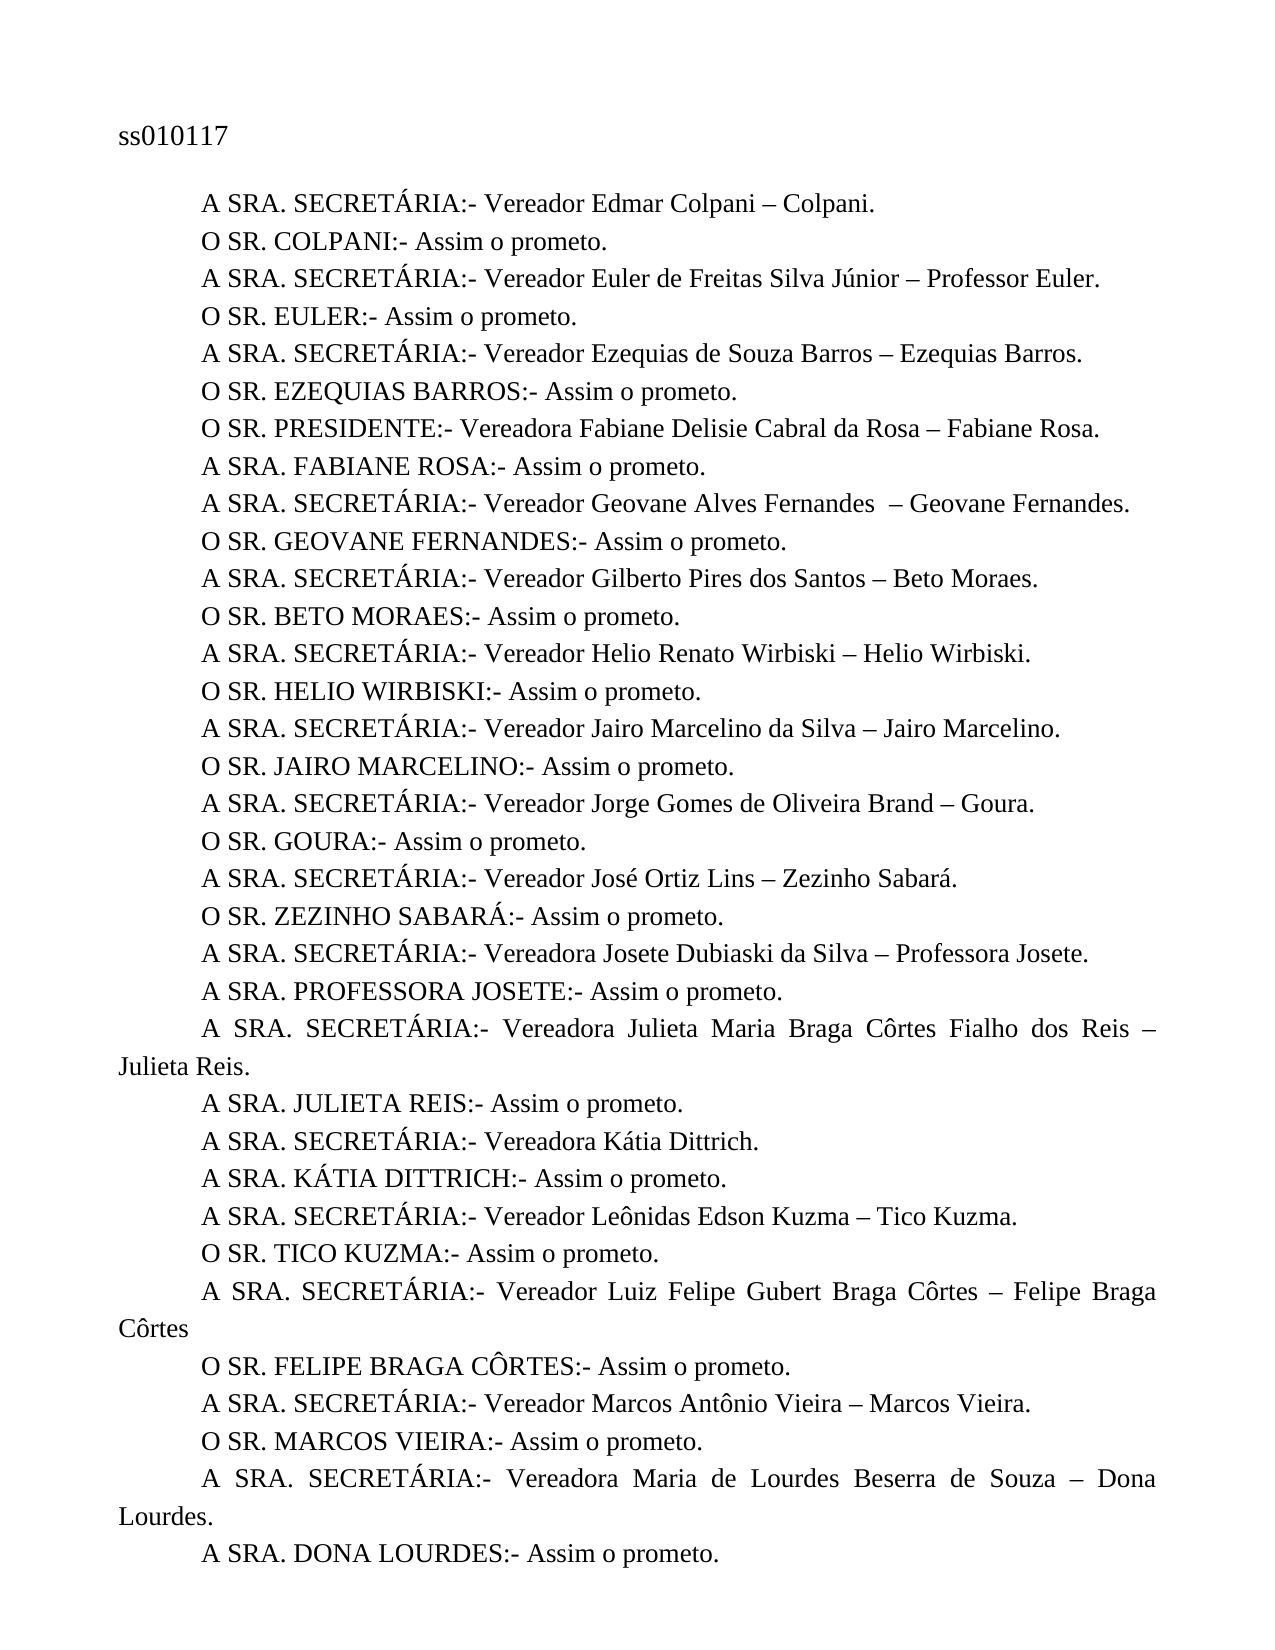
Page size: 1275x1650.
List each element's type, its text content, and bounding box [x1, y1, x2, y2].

text O SR. JAIRO MARCELINO:- Assim o prometo. [118, 744, 1157, 781]
text A SRA. PROFESSORA JOSETE:- Assim o prometo. [118, 969, 1157, 1006]
text A SRA. SECRETÁRIA:- Vereador Jairo Marcelino da Silva – Jairo Marcelino. [118, 706, 1157, 744]
text O SR. MARCOS VIEIRA:- Assim o prometo. [118, 1419, 1157, 1456]
text A SRA. JULIETA REIS:- Assim o prometo. [118, 1081, 1157, 1119]
text A SRA. SECRETÁRIA:- Vereadora Kátia Dittrich. [118, 1119, 1157, 1156]
text O SR. EZEQUIAS BARROS:- Assim o prometo. [118, 369, 1157, 406]
text O SR. GEOVANE FERNANDES:- Assim o prometo. [118, 519, 1157, 556]
text O SR. FELIPE BRAGA CÔRTES:- Assim o prometo. [118, 1344, 1157, 1381]
text A SRA. KÁTIA DITTRICH:- Assim o prometo. [118, 1156, 1157, 1194]
text A SRA. SECRETÁRIA:- Vereadora Josete Dubiaski da Silva – Professora Josete. [118, 931, 1157, 969]
text O SR. ZEZINHO SABARÁ:- Assim o prometo. [118, 894, 1157, 931]
text O SR. COLPANI:- Assim o prometo. [118, 219, 1157, 256]
text A SRA. SECRETÁRIA:- Vereador Luiz Felipe Gubert Braga Côrtes – Felipe Braga Côrtes [118, 1269, 1157, 1344]
text A SRA. SECRETÁRIA:- Vereadora Julieta Maria Braga Côrtes Fialho dos Reis –Julieta Reis. [118, 1006, 1157, 1081]
text A SRA. SECRETÁRIA:- Vereador Helio Renato Wirbiski – Helio Wirbiski. [118, 631, 1157, 669]
text O SR. PRESIDENTE:- Vereadora Fabiane Delisie Cabral da Rosa – Fabiane Rosa. [118, 406, 1157, 444]
text O SR. EULER:- Assim o prometo. [118, 294, 1157, 331]
text A SRA. SECRETÁRIA:- Vereador Ezequias de Souza Barros – Ezequias Barros. [118, 331, 1157, 369]
text O SR. HELIO WIRBISKI:- Assim o prometo. [118, 669, 1157, 706]
text O SR. BETO MORAES:- Assim o prometo. [118, 594, 1157, 631]
text A SRA. SECRETÁRIA:- Vereador Jorge Gomes de Oliveira Brand – Goura. [118, 781, 1157, 819]
text A SRA. SECRETÁRIA:- Vereador Gilberto Pires dos Santos – Beto Moraes. [118, 556, 1157, 594]
text O SR. TICO KUZMA:- Assim o prometo. [118, 1231, 1157, 1269]
text O SR. GOURA:- Assim o prometo. [118, 819, 1157, 856]
text A SRA. SECRETÁRIA:- Vereador Geovane Alves Fernandes – Geovane Fernandes. [118, 481, 1157, 519]
text A SRA. SECRETÁRIA:- Vereadora Maria de Lourdes Beserra de Souza – Dona Lourdes. [118, 1456, 1157, 1531]
text A SRA. SECRETÁRIA:- Vereador Marcos Antônio Vieira – Marcos Vieira. [118, 1381, 1157, 1419]
text A SRA. SECRETÁRIA:- Vereador José Ortiz Lins – Zezinho Sabará. [118, 856, 1157, 894]
text A SRA. DONA LOURDES:- Assim o prometo. [118, 1531, 1157, 1569]
text A SRA. SECRETÁRIA:- Vereador Edmar Colpani – Colpani. [118, 181, 1157, 219]
text A SRA. FABIANE ROSA:- Assim o prometo. [118, 444, 1157, 481]
text A SRA. SECRETÁRIA:- Vereador Euler de Freitas Silva Júnior – Professor Euler. [118, 256, 1157, 294]
text A SRA. SECRETÁRIA:- Vereador Leônidas Edson Kuzma – Tico Kuzma. [118, 1194, 1157, 1231]
